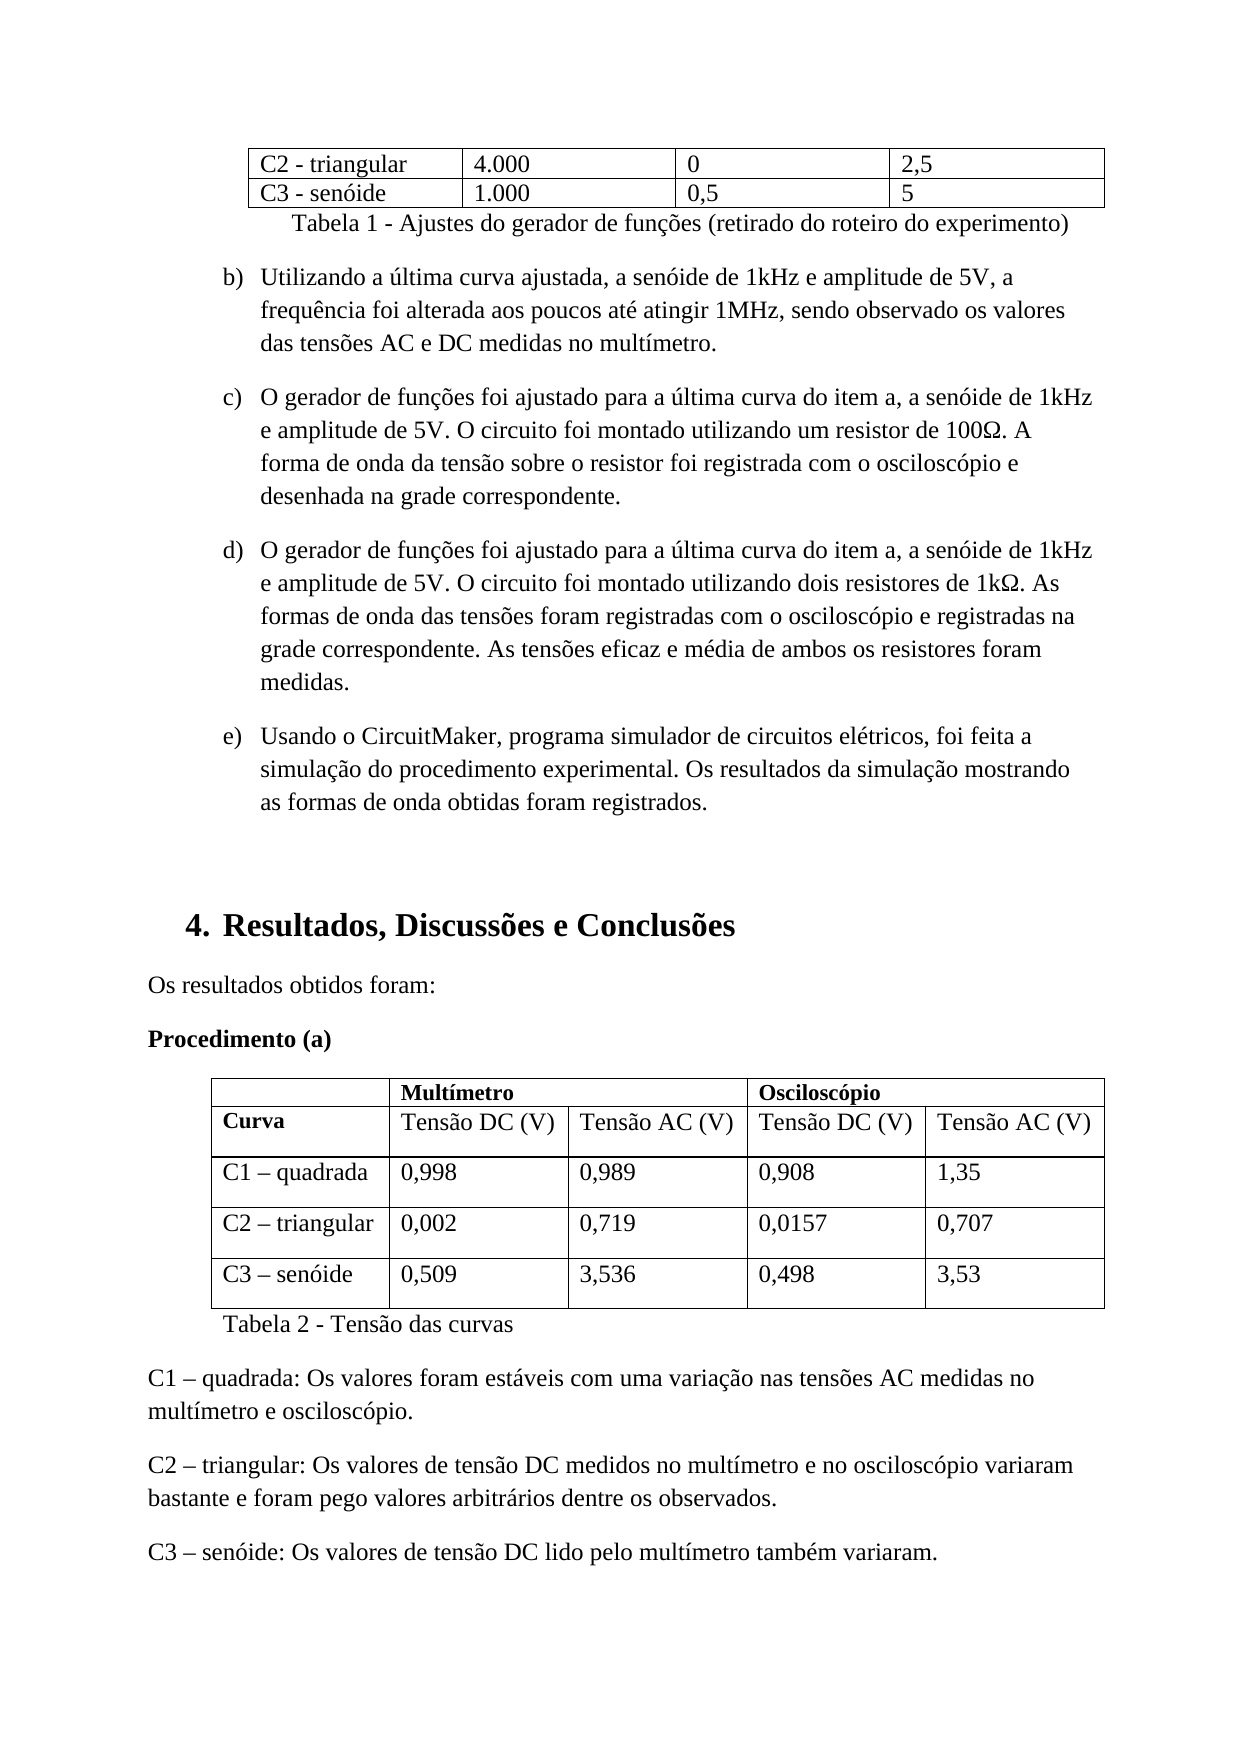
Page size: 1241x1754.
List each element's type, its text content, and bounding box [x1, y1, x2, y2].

table_cell 0,5 [676, 179, 889, 207]
table_cell Curva [212, 1107, 389, 1156]
table_cell 4.000 [463, 149, 675, 177]
table_cell C2 – triangular [212, 1208, 389, 1258]
list O gerador de funções foi ajustado para a última curva do item a, a senóide de 1kHz e amplitude de 5V. O circuito foi montado utilizando um resistor de 100Ω. A forma de onda da tensão sobre o resistor foi registrada com o osciloscópio e desenhada na grade correspondente. [223, 382, 1092, 510]
text C1 – quadrada: Os valores foram estáveis com uma variação nas tensões AC medidas no multímetro e osciloscópio. [148, 1363, 1092, 1425]
table_cell 0,498 [748, 1259, 925, 1308]
table_header Osciloscópio [748, 1079, 1104, 1106]
text Tabela 2 - Tensão das curvas [223, 1309, 1092, 1338]
text Procedimento (a) [148, 1024, 1092, 1053]
table_cell 0,989 [569, 1158, 747, 1207]
table_cell 0 [676, 149, 889, 177]
table_cell Tensão DC (V) [390, 1107, 568, 1156]
table_cell 0,0157 [748, 1208, 925, 1258]
table_header Multímetro [390, 1079, 747, 1106]
table_cell C3 - senóide [249, 179, 462, 207]
text Os resultados obtidos foram: [148, 971, 1092, 999]
table_cell Tensão DC (V) [748, 1107, 925, 1156]
table_cell 0,707 [926, 1208, 1104, 1258]
list Resultados, Discussões e Conclusões [185, 906, 1092, 944]
table_cell 0,719 [569, 1208, 747, 1258]
table_cell 0,998 [390, 1158, 568, 1207]
table_cell 0,509 [390, 1259, 568, 1308]
list Usando o CircuitMaker, programa simulador de circuitos elétricos, foi feita a simulação do procedimento experimental. Os resultados da simulação mostrando as formas de onda obtidas foram registrados. [223, 721, 1092, 816]
table_cell C3 – senóide [212, 1259, 389, 1308]
table_cell 0,002 [390, 1208, 568, 1258]
list O gerador de funções foi ajustado para a última curva do item a, a senóide de 1kHz e amplitude de 5V. O circuito foi montado utilizando dois resistores de 1kΩ. As formas de onda das tensões foram registradas com o osciloscópio e registradas na grade correspondente. As tensões eficaz e média de ambos os resistores foram medidas. [223, 535, 1092, 696]
table_cell C2 - triangular [249, 149, 462, 177]
table_cell 0,908 [748, 1158, 925, 1207]
table_header [212, 1079, 389, 1106]
table_cell Tensão AC (V) [926, 1107, 1104, 1156]
text Tabela 1 - Ajustes do gerador de funções (retirado do roteiro do experimento) [260, 208, 1092, 237]
table_cell Tensão AC (V) [569, 1107, 747, 1156]
table_cell 5 [890, 179, 1104, 207]
table_cell C1 – quadrada [212, 1158, 389, 1207]
table_cell 1.000 [463, 179, 675, 207]
table_cell 3,53 [926, 1259, 1104, 1308]
table_cell 2,5 [890, 149, 1104, 177]
table_cell 3,536 [569, 1259, 747, 1308]
table_cell 1,35 [926, 1158, 1104, 1207]
list Utilizando a última curva ajustada, a senóide de 1kHz e amplitude de 5V, a frequência foi alterada aos poucos até atingir 1MHz, sendo observado os valores das tensões AC e DC medidas no multímetro. [223, 262, 1092, 357]
text C2 – triangular: Os valores de tensão DC medidos no multímetro e no osciloscópio variaram bastante e foram pego valores arbitrários dentre os observados. [148, 1450, 1092, 1512]
text C3 – senóide: Os valores de tensão DC lido pelo multímetro também variaram. [148, 1537, 1092, 1566]
